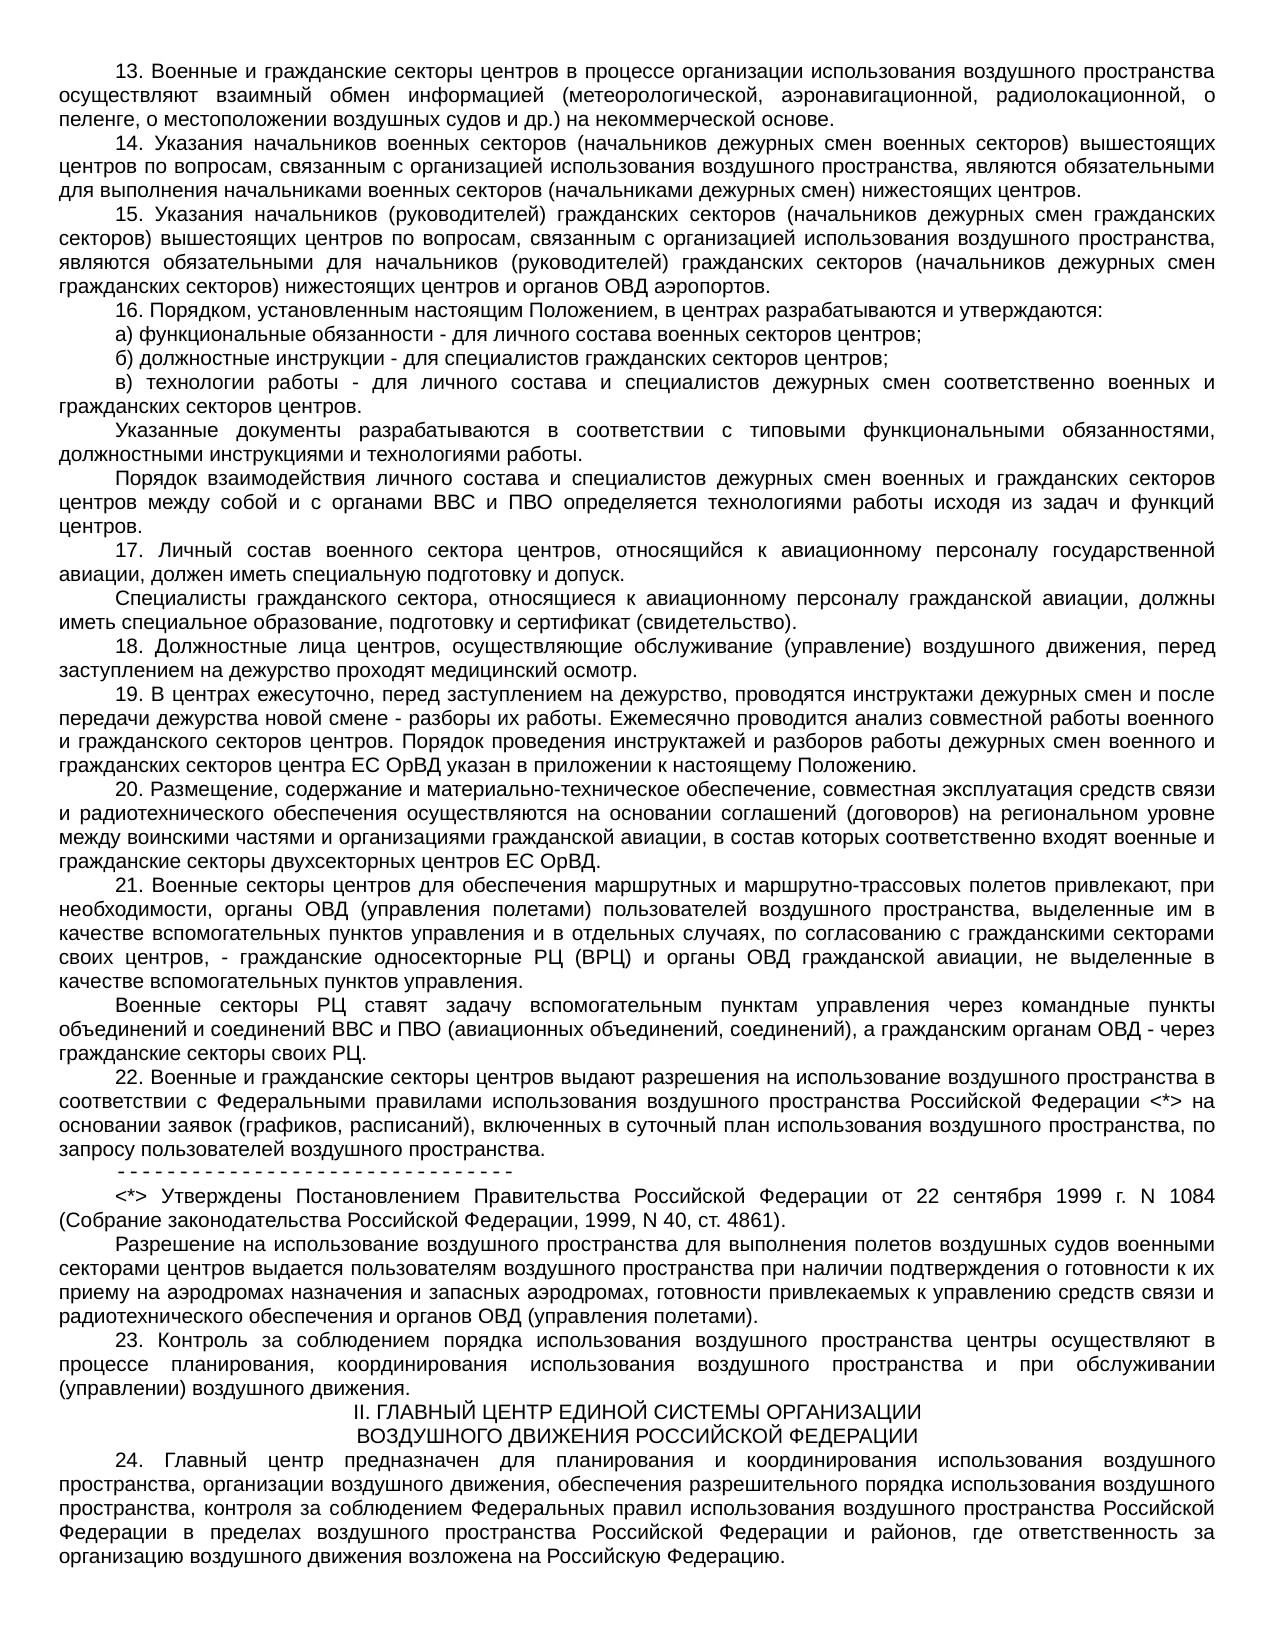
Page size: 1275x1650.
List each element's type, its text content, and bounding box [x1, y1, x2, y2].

text а) функциональные обязанности - для личного состава военных секторов центров; [58, 322, 1216, 346]
text 20. Размещение, содержание и материально-техническое обеспечение, совместная эксплуатация средств связи и радиотехнического обеспечения осуществляются на основании соглашений (договоров) на региональном уровне между воинскими частями и организациями гражданской авиации, в состав которых соответственно входят военные и гражданские секторы двухсекторных центров ЕС ОрВД. [58, 777, 1216, 873]
text б) должностные инструкции - для специалистов гражданских секторов центров; [58, 346, 1216, 370]
text 15. Указания начальников (руководителей) гражданских секторов (начальников дежурных смен гражданских секторов) вышестоящих центров по вопросам, связанным с организацией использования воздушного пространства, являются обязательными для начальников (руководителей) гражданских секторов (начальников дежурных смен гражданских секторов) нижестоящих центров и органов ОВД аэропортов. [58, 202, 1216, 298]
text -------------------------------- [58, 1161, 1216, 1184]
text Военные секторы РЦ ставят задачу вспомогательным пунктам управления через командные пункты объединений и соединений ВВС и ПВО (авиационных объединений, соединений), а гражданским органам ОВД - через гражданские секторы своих РЦ. [58, 993, 1216, 1065]
text 23. Контроль за соблюдением порядка использования воздушного пространства центры осуществляют в процессе планирования, координирования использования воздушного пространства и при обслуживании (управлении) воздушного движения. [58, 1328, 1216, 1400]
text 22. Военные и гражданские секторы центров выдают разрешения на использование воздушного пространства в соответствии с Федеральными правилами использования воздушного пространства Российской Федерации <*> на основании заявок (графиков, расписаний), включенных в суточный план использования воздушного пространства, по запросу пользователей воздушного пространства. [58, 1065, 1216, 1161]
text 13. Военные и гражданские секторы центров в процессе организации использования воздушного пространства осуществляют взаимный обмен информацией (метеорологической, аэронавигационной, радиолокационной, о пеленге, о местоположении воздушных судов и др.) на некоммерческой основе. [58, 58, 1216, 130]
text Порядок взаимодействия личного состава и специалистов дежурных смен военных и гражданских секторов центров между собой и с органами ВВС и ПВО определяется технологиями работы исходя из задач и функций центров. [58, 466, 1216, 538]
text 17. Личный состав военного сектора центров, относящийся к авиационному персоналу государственной авиации, должен иметь специальную подготовку и допуск. [58, 538, 1216, 586]
text 16. Порядком, установленным настоящим Положением, в центрах разрабатываются и утверждаются: [58, 298, 1216, 322]
text Указанные документы разрабатываются в соответствии с типовыми функциональными обязанностями, должностными инструкциями и технологиями работы. [58, 418, 1216, 466]
text Специалисты гражданского сектора, относящиеся к авиационному персоналу гражданской авиации, должны иметь специальное образование, подготовку и сертификат (свидетельство). [58, 586, 1216, 633]
text II. ГЛАВНЫЙ ЦЕНТР ЕДИНОЙ СИСТЕМЫ ОРГАНИЗАЦИИ [58, 1400, 1216, 1424]
text 19. В центрах ежесуточно, перед заступлением на дежурство, проводятся инструктажи дежурных смен и после передачи дежурства новой смене - разборы их работы. Ежемесячно проводится анализ совместной работы военного и гражданского секторов центров. Порядок проведения инструктажей и разборов работы дежурных смен военного и гражданских секторов центра ЕС ОрВД указан в приложении к настоящему Положению. [58, 681, 1216, 777]
text 21. Военные секторы центров для обеспечения маршрутных и маршрутно-трассовых полетов привлекают, при необходимости, органы ОВД (управления полетами) пользователей воздушного пространства, выделенные им в качестве вспомогательных пунктов управления и в отдельных случаях, по согласованию с гражданскими секторами своих центров, - гражданские односекторные РЦ (ВРЦ) и органы ОВД гражданской авиации, не выделенные в качестве вспомогательных пунктов управления. [58, 873, 1216, 993]
text ВОЗДУШНОГО ДВИЖЕНИЯ РОССИЙСКОЙ ФЕДЕРАЦИИ [58, 1424, 1216, 1448]
text 24. Главный центр предназначен для планирования и координирования использования воздушного пространства, организации воздушного движения, обеспечения разрешительного порядка использования воздушного пространства, контроля за соблюдением Федеральных правил использования воздушного пространства Российской Федерации в пределах воздушного пространства Российской Федерации и районов, где ответственность за организацию воздушного движения возложена на Российскую Федерацию. [58, 1448, 1216, 1568]
text 14. Указания начальников военных секторов (начальников дежурных смен военных секторов) вышестоящих центров по вопросам, связанным с организацией использования воздушного пространства, являются обязательными для выполнения начальниками военных секторов (начальниками дежурных смен) нижестоящих центров. [58, 130, 1216, 202]
text <*> Утверждены Постановлением Правительства Российской Федерации от 22 сентября 1999 г. N 1084 (Собрание законодательства Российской Федерации, 1999, N 40, ст. 4861). [58, 1184, 1216, 1232]
text 18. Должностные лица центров, осуществляющие обслуживание (управление) воздушного движения, перед заступлением на дежурство проходят медицинский осмотр. [58, 633, 1216, 681]
text в) технологии работы - для личного состава и специалистов дежурных смен соответственно военных и гражданских секторов центров. [58, 370, 1216, 418]
text Разрешение на использование воздушного пространства для выполнения полетов воздушных судов военными секторами центров выдается пользователям воздушного пространства при наличии подтверждения о готовности к их приему на аэродромах назначения и запасных аэродромах, готовности привлекаемых к управлению средств связи и радиотехнического обеспечения и органов ОВД (управления полетами). [58, 1232, 1216, 1328]
